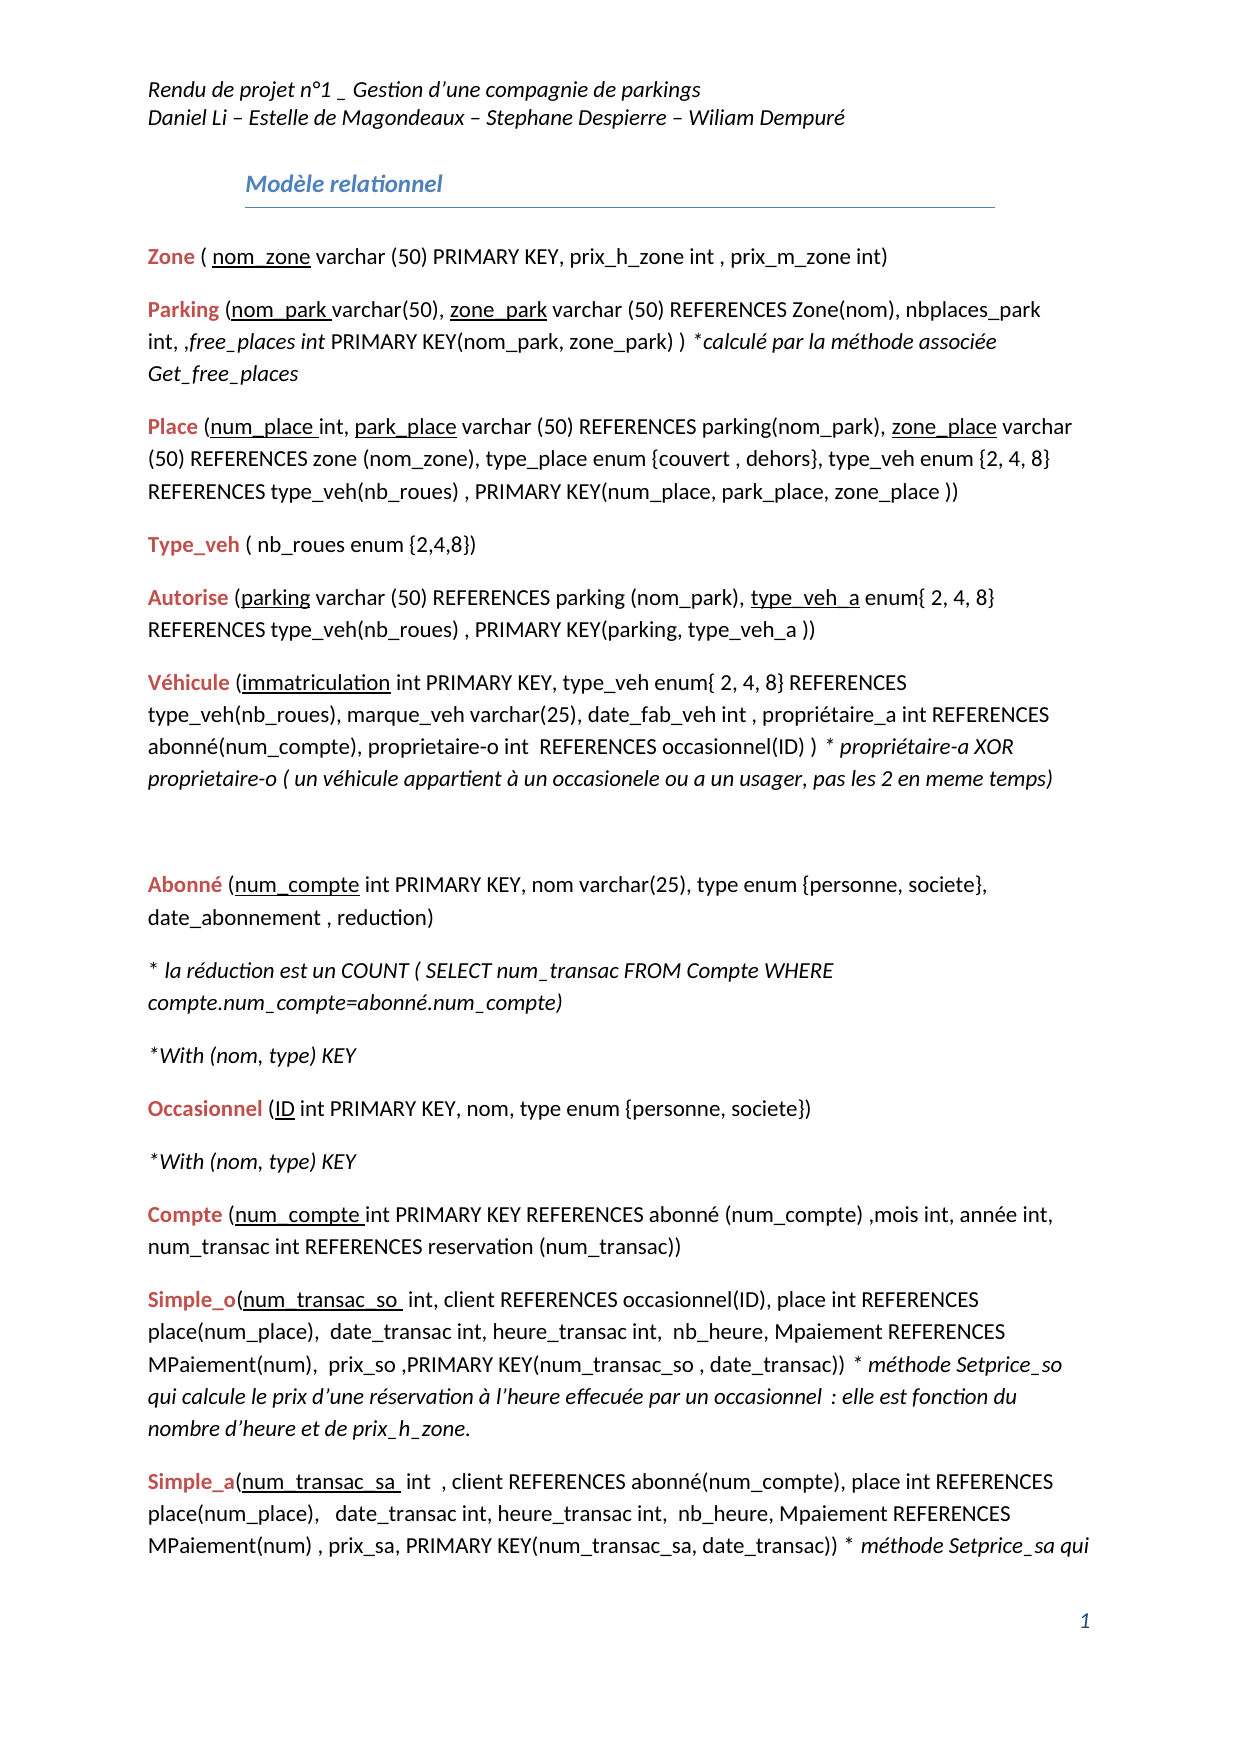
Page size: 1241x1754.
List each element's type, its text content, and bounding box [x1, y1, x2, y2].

text Place (num_place int, park_place varchar (50) REFERENCES parking(nom_park), zone_place varchar (50) REFERENCES zone (nom_zone), type_place enum {couvert , dehors}, type_veh enum {2, 4, 8} REFERENCES type_veh(nb_roues) , PRIMARY KEY(num_place, park_place, zone_place )) [148, 412, 1093, 505]
text * la réduction est un COUNT ( SELECT num_transac FROM Compte WHERE compte.num_compte=abonné.num_compte) [148, 956, 1093, 1016]
text Zone ( nom_zone varchar (50) PRIMARY KEY, prix_h_zone int , prix_m_zone int) [148, 242, 1093, 270]
text Type_veh ( nb_roues enum {2,4,8}) [148, 530, 1093, 558]
text Simple_o(num_transac_so int, client REFERENCES occasionnel(ID), place int REFERENCES place(num_place), date_transac int, heure_transac int, nb_heure, Mpaiement REFERENCES MPaiement(num), prix_so ,PRIMARY KEY(num_transac_so , date_transac)) * méthode Setprice_so qui calcule le prix d’une réservation à l’heure effecuée par un occasionnel : elle est fonction du nombre d’heure et de prix_h_zone. [148, 1285, 1093, 1442]
text Parking (nom_park varchar(50), zone_park varchar (50) REFERENCES Zone(nom), nbplaces_park int, ,free_places int PRIMARY KEY(nom_park, zone_park) ) *calculé par la méthode associée Get_free_places [148, 295, 1093, 387]
text *With (nom, type) KEY [148, 1041, 1093, 1069]
text Véhicule (immatriculation int PRIMARY KEY, type_veh enum{ 2, 4, 8} REFERENCES type_veh(nb_roues), marque_veh varchar(25), date_fab_veh int , propriétaire_a int REFERENCES abonné(num_compte), proprietaire-o int REFERENCES occasionnel(ID) ) * propriétaire-a XOR proprietaire-o ( un véhicule appartient à un occasionele ou a un usager, pas les 2 en meme temps) [148, 668, 1093, 793]
text Abonné (num_compte int PRIMARY KEY, nom varchar(25), type enum {personne, societe}, date_abonnement , reduction) [148, 871, 1093, 931]
text Autorise (parking varchar (50) REFERENCES parking (nom_park), type_veh_a enum{ 2, 4, 8} REFERENCES type_veh(nb_roues) , PRIMARY KEY(parking, type_veh_a )) [148, 583, 1093, 643]
text Compte (num_compte int PRIMARY KEY REFERENCES abonné (num_compte) ,mois int, année int, num_transac int REFERENCES reservation (num_transac)) [148, 1200, 1093, 1260]
text Simple_a(num_transac_sa int , client REFERENCES abonné(num_compte), place int REFERENCES place(num_place), date_transac int, heure_transac int, nb_heure, Mpaiement REFERENCES MPaiement(num) , prix_sa, PRIMARY KEY(num_transac_sa, date_transac)) * méthode Setprice_sa qui [148, 1467, 1093, 1559]
text Occasionnel (ID int PRIMARY KEY, nom, type enum {personne, societe}) [148, 1094, 1093, 1122]
text Modèle relationnel [245, 168, 995, 207]
text *With (nom, type) KEY [148, 1147, 1093, 1175]
